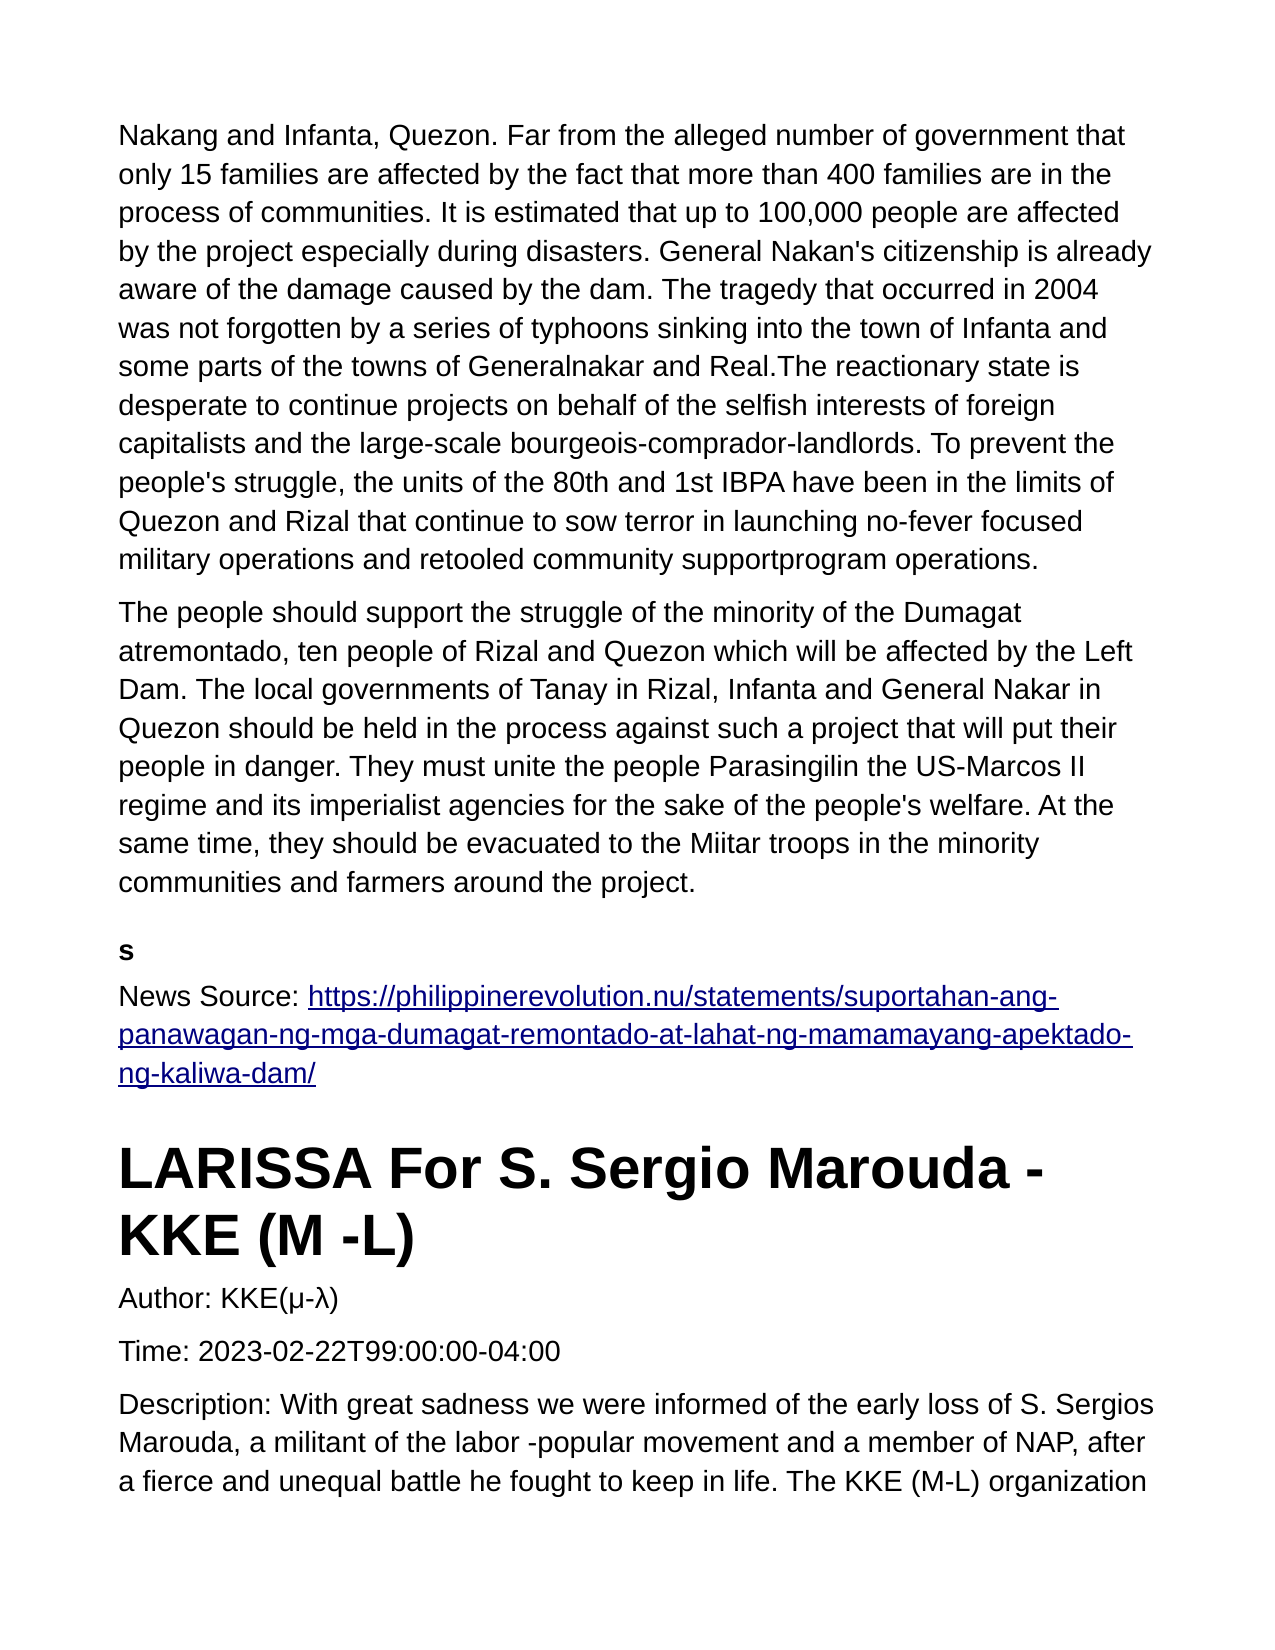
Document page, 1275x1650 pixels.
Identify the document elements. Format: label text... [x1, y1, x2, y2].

text The people should support the struggle of the minority of the Dumagat atremontado, ten people of Rizal and Quezon which will be affected by the Left Dam. The local governments of Tanay in Rizal, Infanta and General Nakar in Quezon should be held in the process against such a project that will put their people in danger. They must unite the people Parasingilin the US-Marcos II regime and its imperialist agencies for the sake of the people's welfare. At the same time, they should be evacuated to the Miitar troops in the minority communities and farmers around the project. [118, 595, 1157, 898]
text News Source: https://philippinerevolution.nu/statements/suportahan-ang-panawagan-ng-mga-dumagat-remontado-at-lahat-ng-mamamayang-apektado-ng-kaliwa-dam/ [118, 979, 1157, 1089]
text Author: ΚΚΕ(μ-λ) [118, 1281, 1157, 1314]
subtitle s [118, 933, 1157, 966]
text Nakang and Infanta, Quezon. Far from the alleged number of government that only 15 families are affected by the fact that more than 400 families are in the process of communities. It is estimated that up to 100,000 people are affected by the project especially during disasters. General Nakan's citizenship is already aware of the damage caused by the dam. The tragedy that occurred in 2004 was not forgotten by a series of typhoons sinking into the town of Infanta and some parts of the towns of Generalnakar and Real.The reactionary state is desperate to continue projects on behalf of the selfish interests of foreign capitalists and the large-scale bourgeois-comprador-landlords. To prevent the people's struggle, the units of the 80th and 1st IBPA have been in the limits of Quezon and Rizal that continue to sow terror in launching no-fever focused military operations and retooled community supportprogram operations. [118, 118, 1157, 576]
subtitle LARISSA For S. Sergio Marouda - KKE (M -L) [118, 1134, 1157, 1268]
text Time: 2023-02-22T99:00:00-04:00 [118, 1334, 1157, 1367]
text Description: With great sadness we were informed of the early loss of S. Sergios Marouda, a militant of the labor -popular movement and a member of NAP, after a fierce and unequal battle he fought to keep in life. The KKE (M-L) organization [118, 1387, 1157, 1497]
